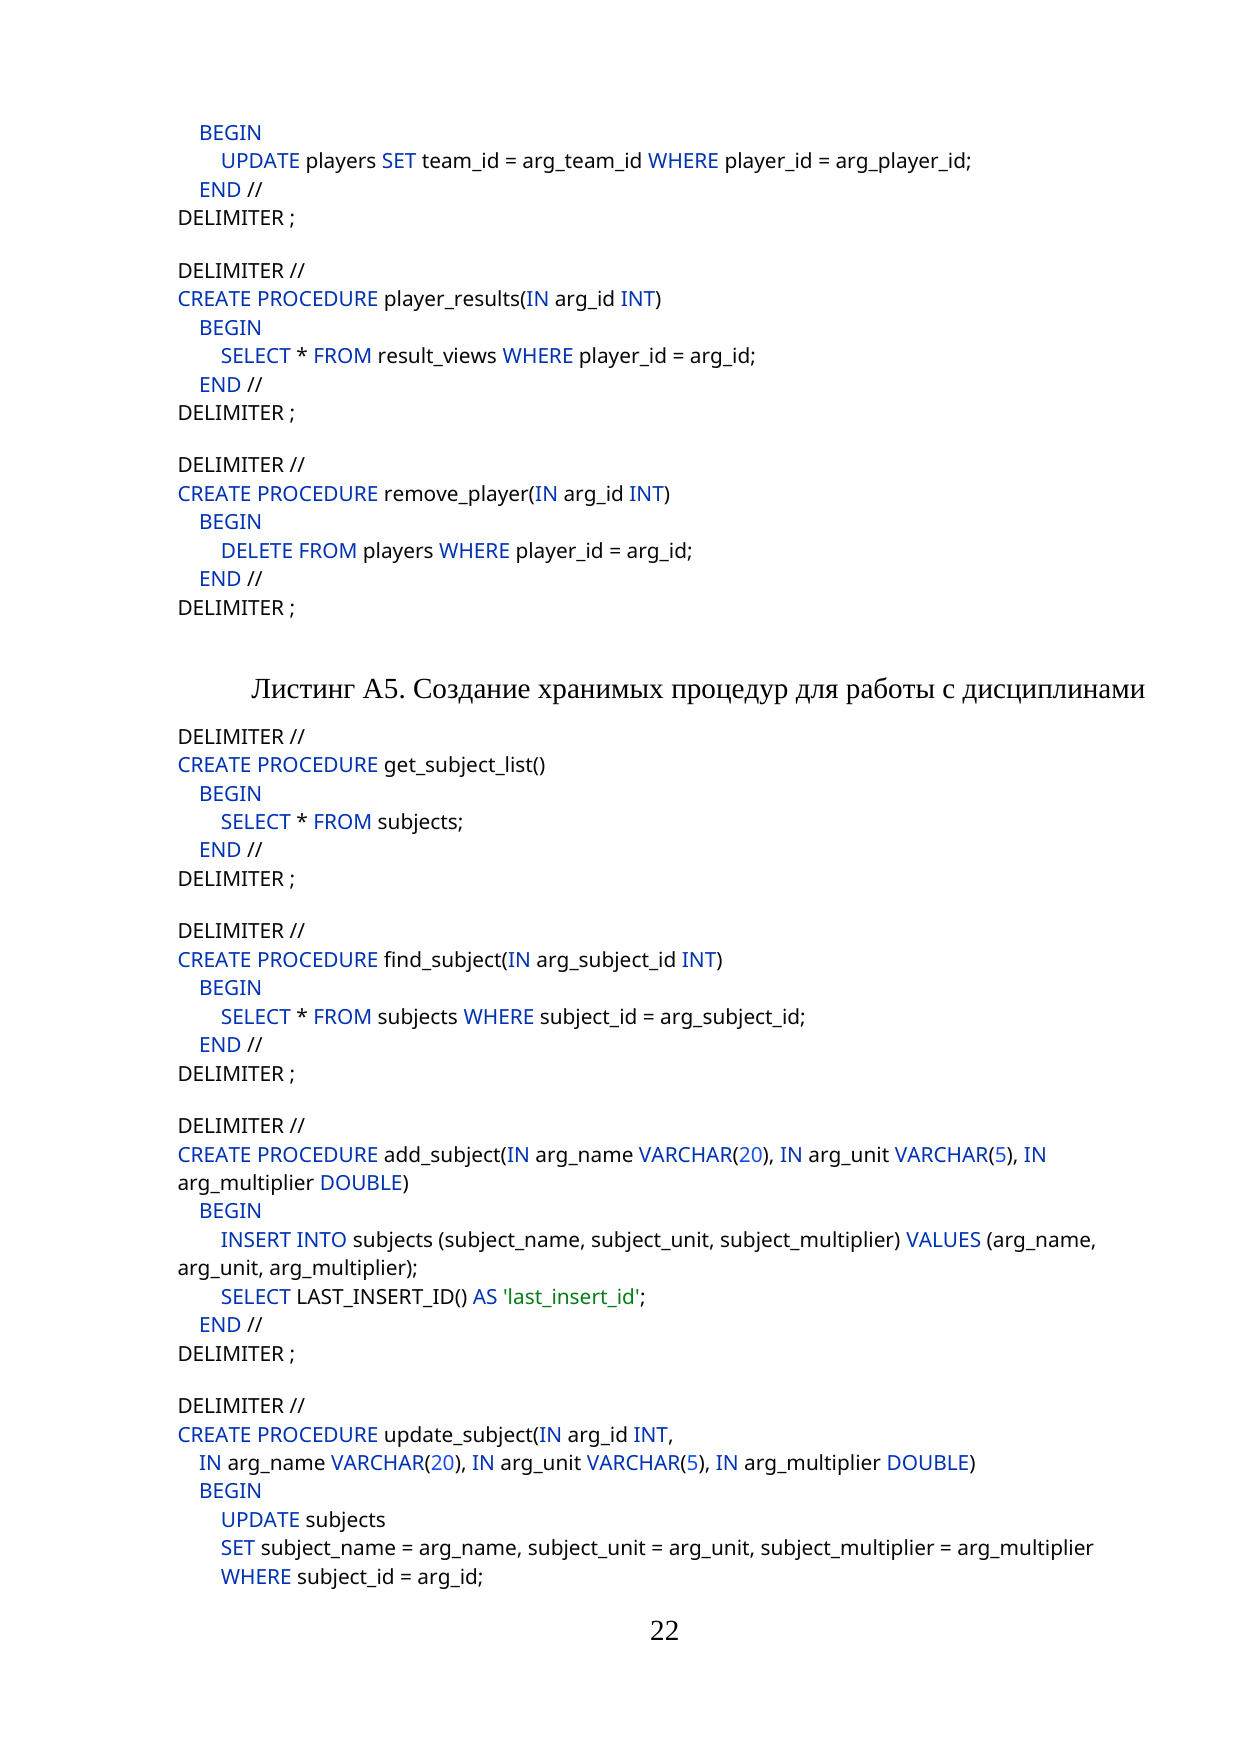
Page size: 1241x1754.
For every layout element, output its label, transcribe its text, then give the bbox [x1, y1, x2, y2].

text BEGIN UPDATE players SET team_id = arg_team_id WHERE player_id = arg_player_id; END // DELIMITER ; DELIMITER // CREATE PROCEDURE player_results(IN arg_id INT) BEGIN SELECT * FROM result_views WHERE player_id = arg_id; END // DELIMITER ; DELIMITER // CREATE PROCEDURE remove_player(IN arg_id INT) BEGIN DELETE FROM players WHERE player_id = arg_id; END // DELIMITER ; [177, 118, 1152, 621]
text DELIMITER // CREATE PROCEDURE get_subject_list() BEGIN SELECT * FROM subjects; END // DELIMITER ; DELIMITER // CREATE PROCEDURE find_subject(IN arg_subject_id INT) BEGIN SELECT * FROM subjects WHERE subject_id = arg_subject_id; END // DELIMITER ; DELIMITER // CREATE PROCEDURE add_subject(IN arg_name VARCHAR(20), IN arg_unit VARCHAR(5), IN arg_multiplier DOUBLE) BEGIN INSERT INTO subjects (subject_name, subject_unit, subject_multiplier) VALUES (arg_name, arg_unit, arg_multiplier); SELECT LAST_INSERT_ID() AS 'last_insert_id'; END // DELIMITER ; DELIMITER // CREATE PROCEDURE update_subject(IN arg_id INT, IN arg_name VARCHAR(20), IN arg_unit VARCHAR(5), IN arg_multiplier DOUBLE) BEGIN UPDATE subjects SET subject_name = arg_name, subject_unit = arg_unit, subject_multiplier = arg_multiplier WHERE subject_id = arg_id; [177, 722, 1152, 1590]
list Листинг A5. Создание хранимых процедур для работы с дисциплинами [177, 672, 1152, 705]
